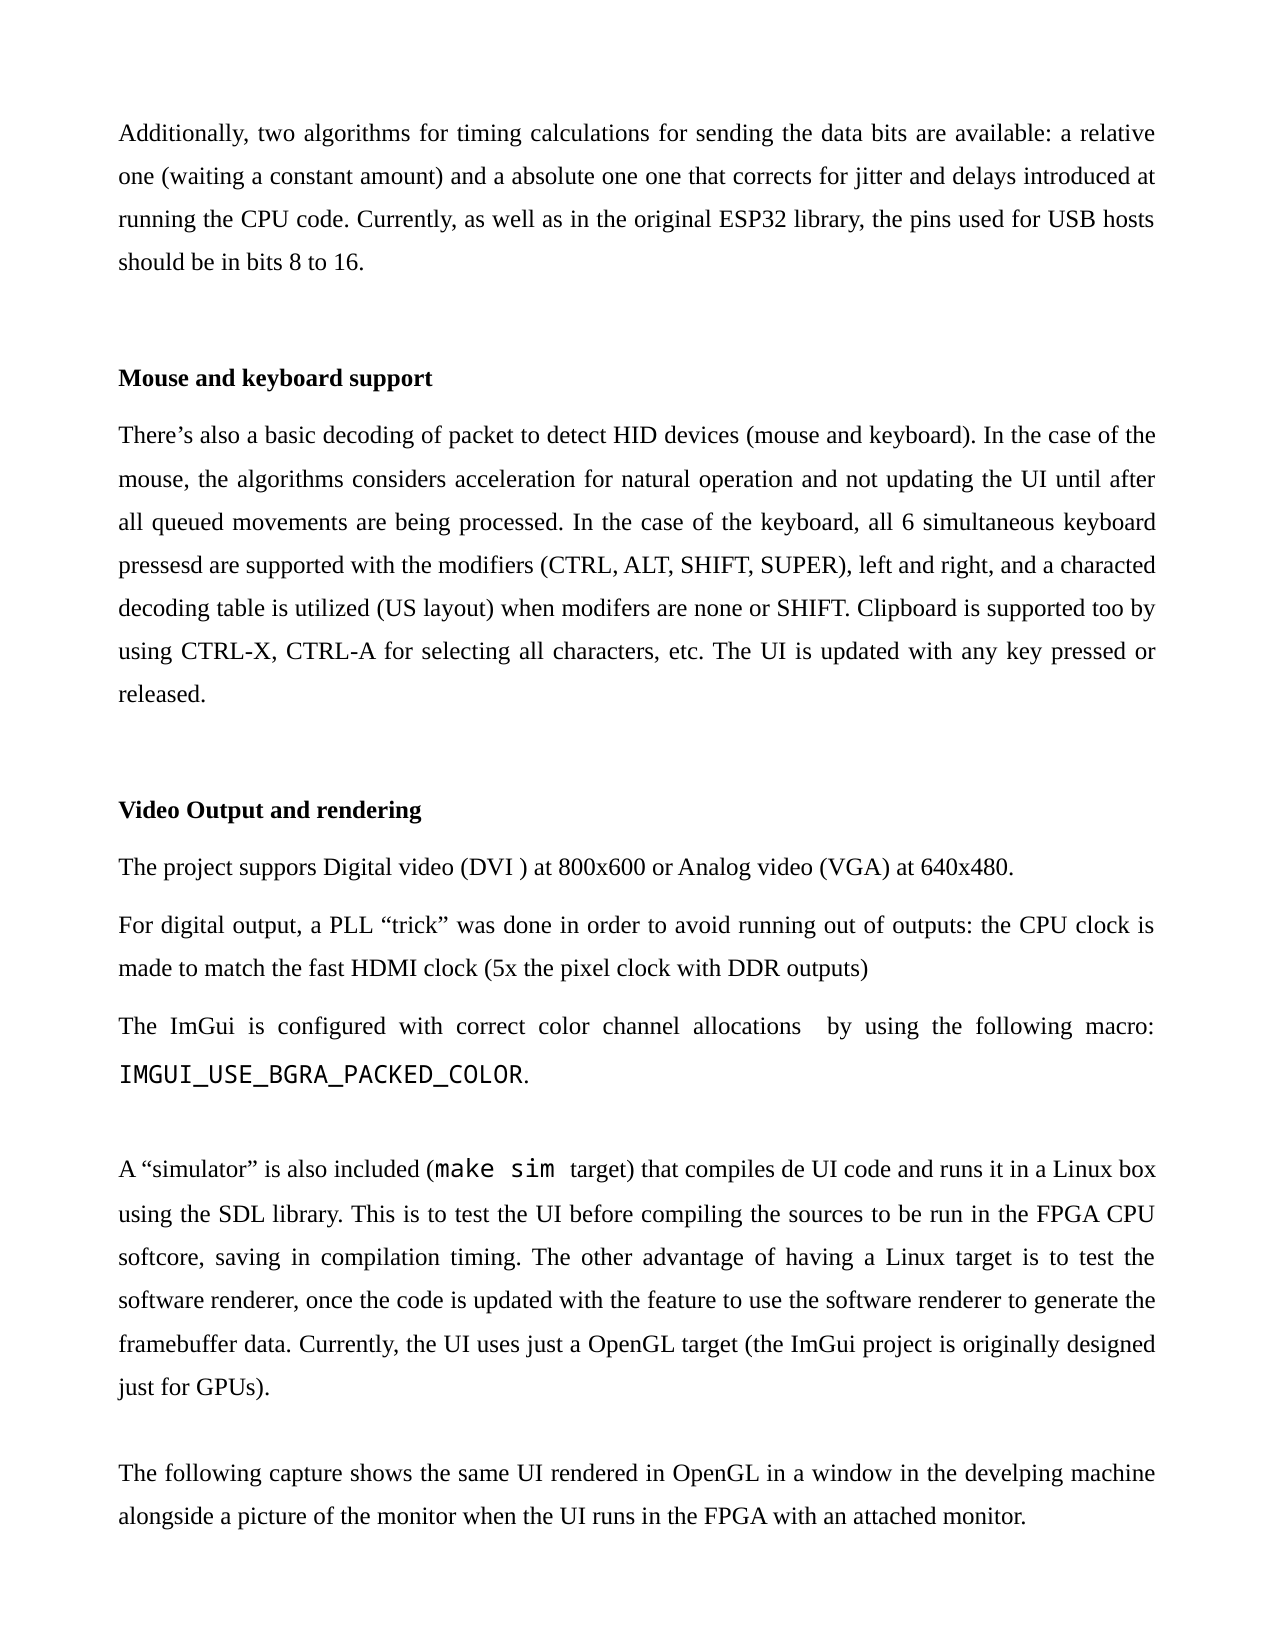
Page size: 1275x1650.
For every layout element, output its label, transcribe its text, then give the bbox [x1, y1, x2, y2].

text Additionally, two algorithms for timing calculations for sending the data bits are available: a relative one (waiting a constant amount) and a absolute one one that corrects for jitter and delays introduced at running the CPU code. Currently, as well as in the original ESP32 library, the pins used for USB hosts should be in bits 8 to 16. [118, 118, 1157, 276]
text The project suppors Digital video (DVI ) at 800x600 or Analog video (VGA) at 640x480. [118, 852, 1157, 881]
text Video Output and rendering [118, 795, 1157, 823]
text Mouse and keyboard support [118, 363, 1157, 392]
text The following capture shows the same UI rendered in OpenGL in a window in the develping machine alongside a picture of the monitor when the UI runs in the FPGA with an attached monitor. [118, 1458, 1157, 1530]
text A “simulator” is also included (make sim target) that compiles de UI code and runs it in a Linux box using the SDL library. This is to test the UI before compiling the sources to be run in the FPGA CPU softcore, saving in compilation timing. The other advantage of having a Linux target is to test the software renderer, once the code is updated with the feature to use the software renderer to generate the framebuffer data. Currently, the UI uses just a OpenGL target (the ImGui project is originally designed just for GPUs). [118, 1151, 1157, 1401]
text The ImGui is configured with correct color channel allocations by using the following macro: IMGUI_USE_BGRA_PACKED_COLOR. [118, 1011, 1157, 1091]
text There’s also a basic decoding of packet to detect HID devices (mouse and keyboard). In the case of the mouse, the algorithms considers acceleration for natural operation and not updating the UI until after all queued movements are being processed. In the case of the keyboard, all 6 simultaneous keyboard pressesd are supported with the modifiers (CTRL, ALT, SHIFT, SUPER), left and right, and a characted decoding table is utilized (US layout) when modifers are none or SHIFT. Clipboard is supported too by using CTRL-X, CTRL-A for selecting all characters, etc. The UI is updated with any key pressed or released. [118, 421, 1157, 708]
text For digital output, a PLL “trick” was done in order to avoid running out of outputs: the CPU clock is made to match the fast HDMI clock (5x the pixel clock with DDR outputs) [118, 910, 1157, 982]
